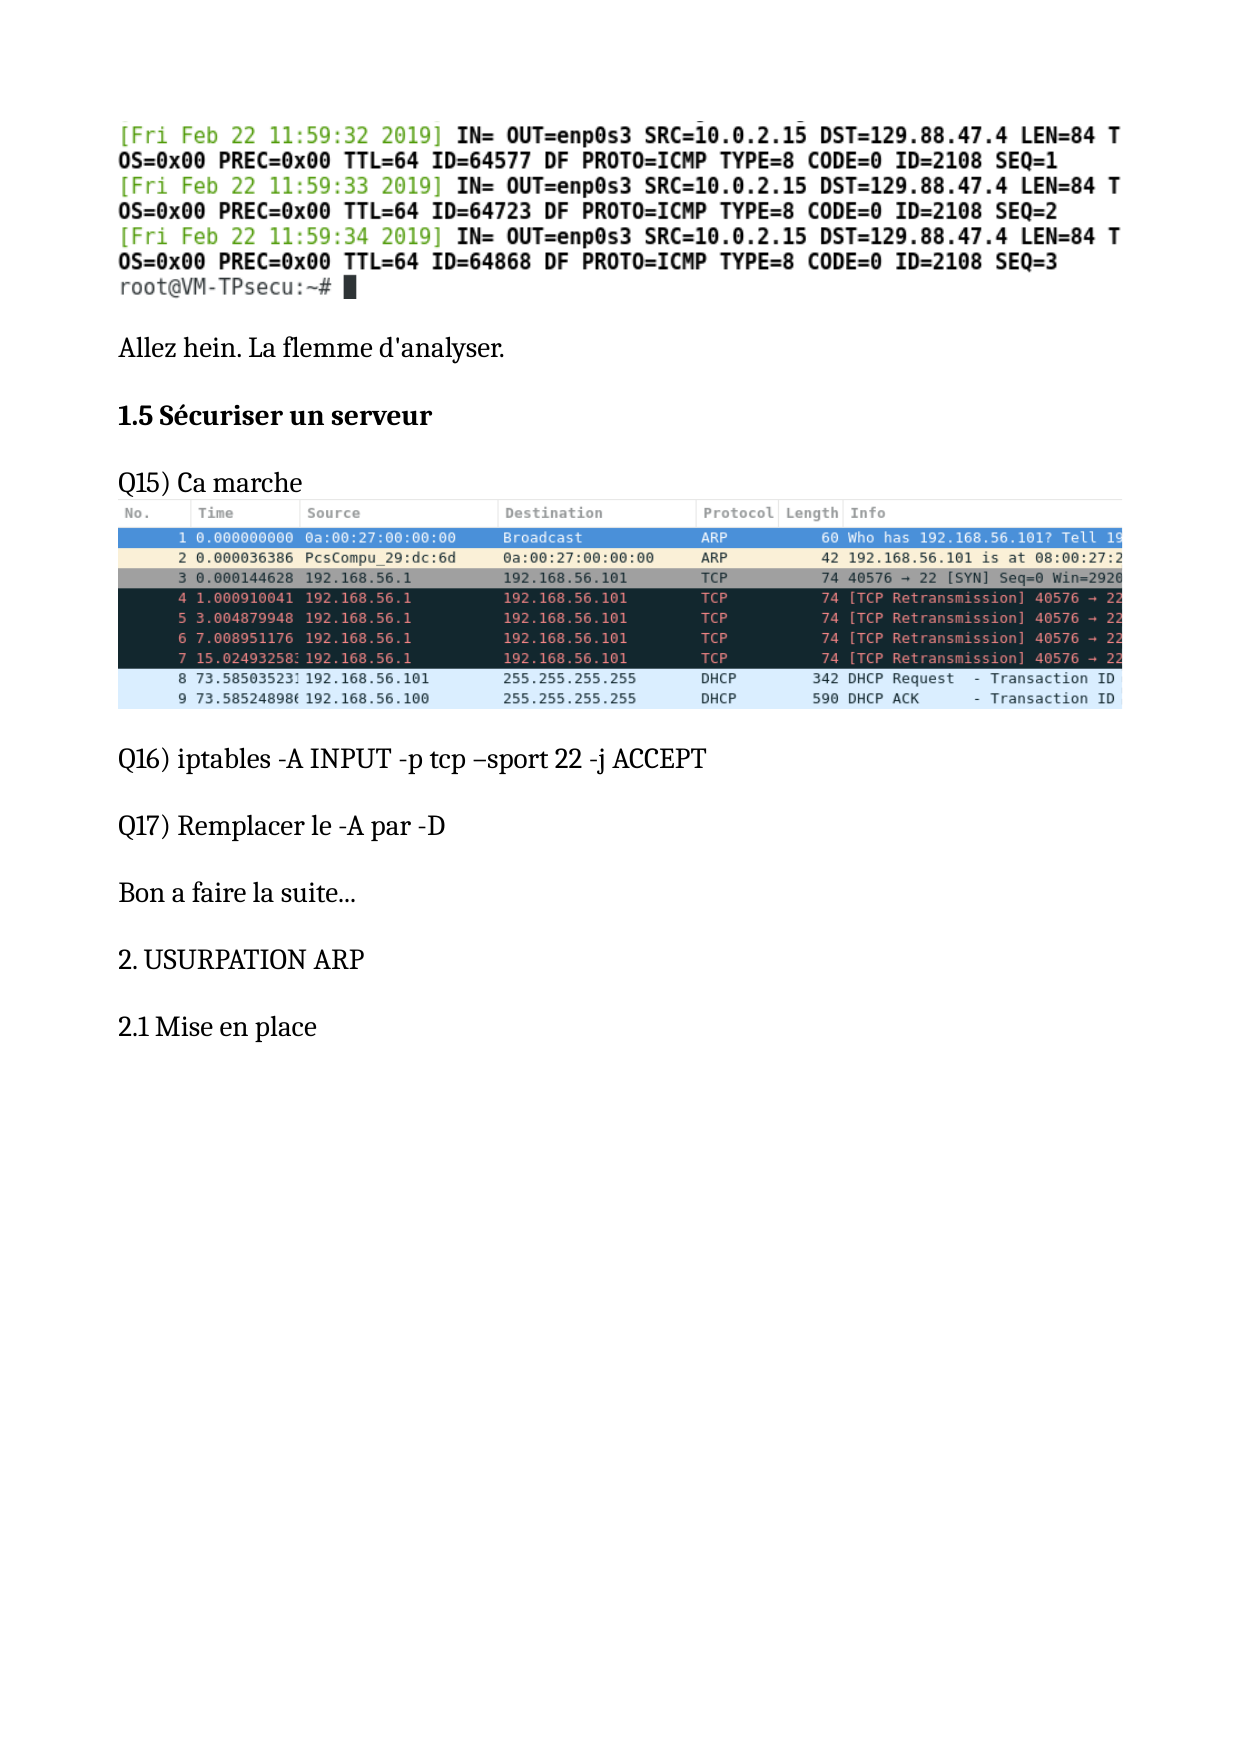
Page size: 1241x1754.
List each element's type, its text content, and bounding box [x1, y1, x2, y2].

picture [118, 499, 1123, 709]
text Allez hein. La flemme d'analyser. [118, 332, 1122, 365]
text 2. USURPATION ARP [118, 943, 1122, 977]
text Q15) Ca marche [118, 466, 1122, 499]
text Bon a faire la suite... [118, 876, 1122, 909]
picture [117, 121, 1122, 299]
text 2.1 Mise en place [118, 1010, 1122, 1044]
text Q17) Remplacer le -A par -D [118, 809, 1122, 842]
text 1.5 Sécuriser un serveur [118, 399, 1122, 432]
text Q16) iptables -A INPUT -p tcp –sport 22 -j ACCEPT [118, 742, 1122, 775]
